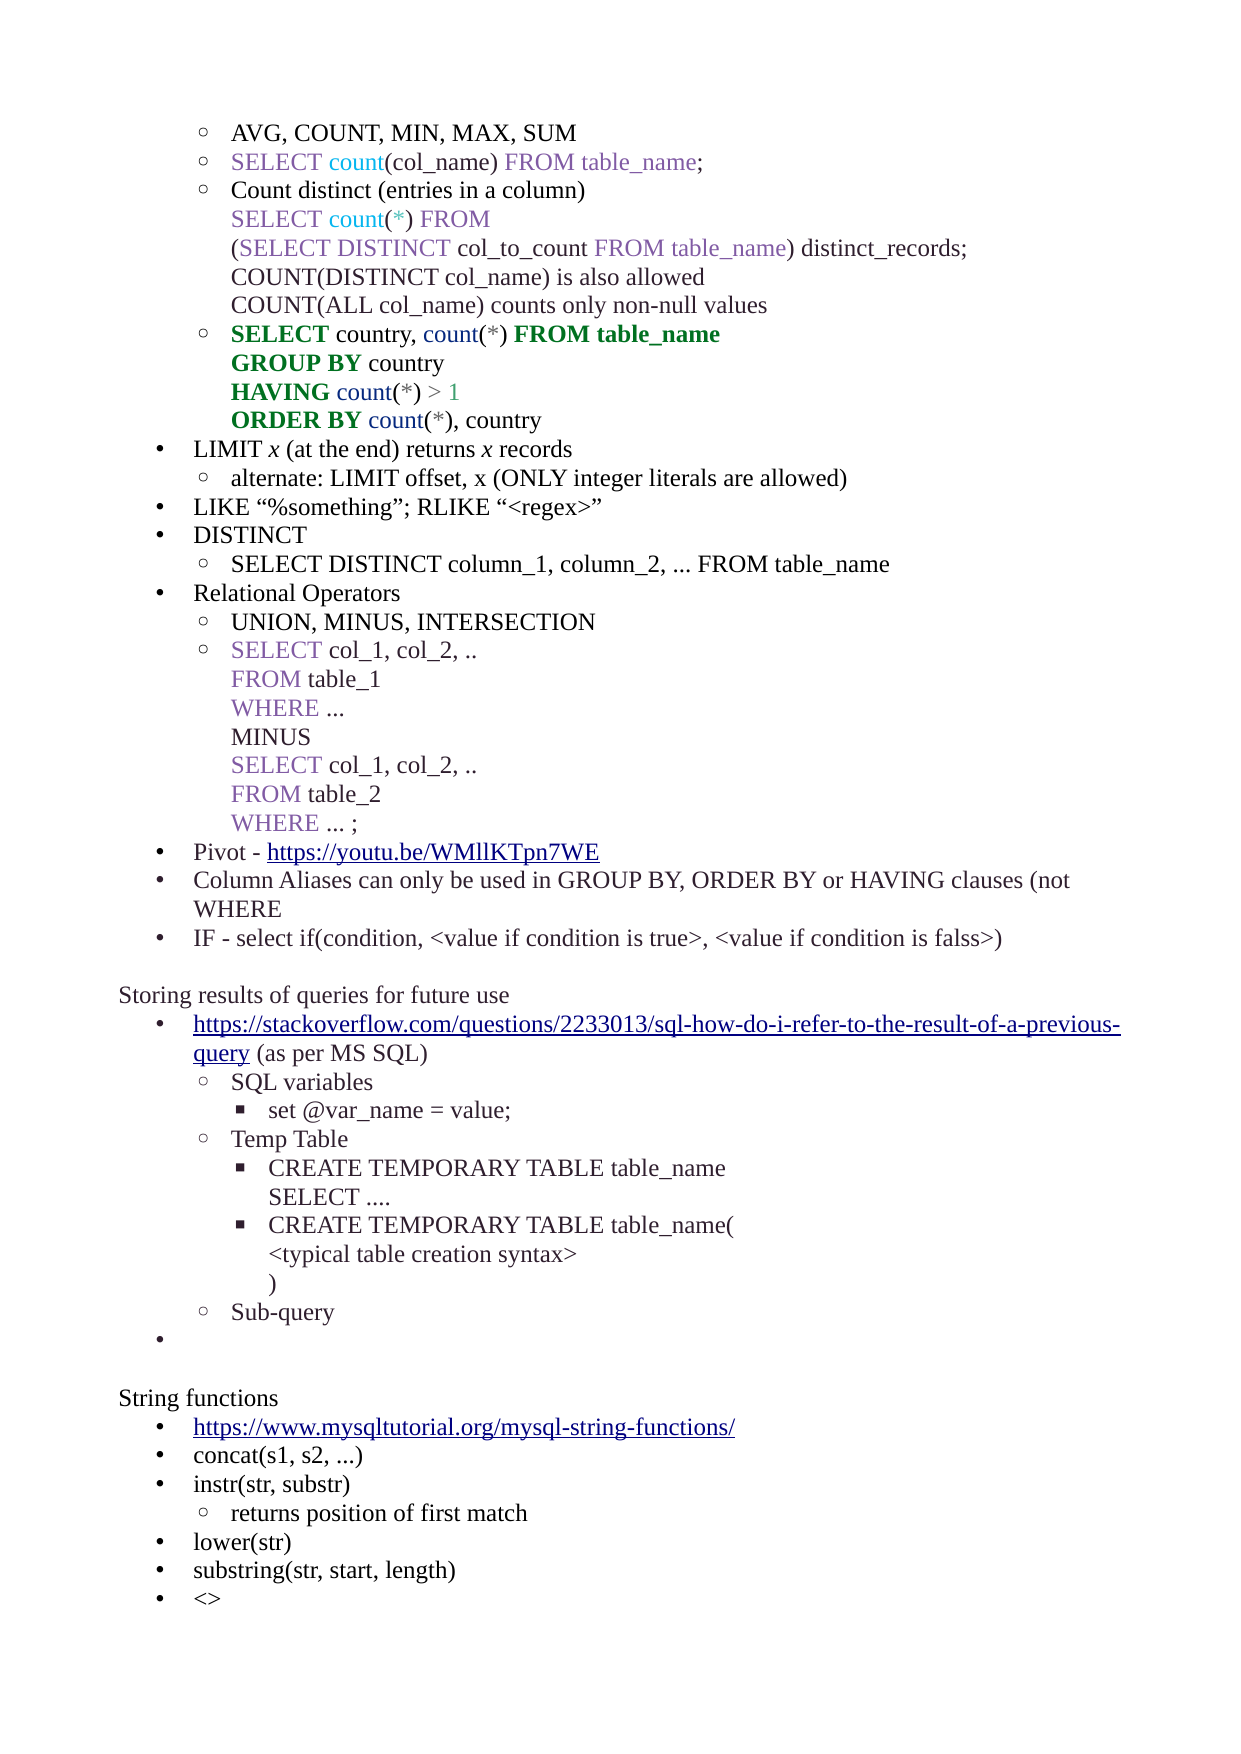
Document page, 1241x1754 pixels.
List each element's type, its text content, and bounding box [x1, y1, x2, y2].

list https://www.mysqltutorial.org/mysql-string-functions/ [156, 1412, 1122, 1441]
list SQL variables [193, 1067, 1122, 1096]
list WHERE ... ; [193, 808, 1122, 837]
list MINUS [193, 722, 1122, 751]
list SELECT count(*) FROM [193, 204, 1122, 233]
list FROM table_1 [193, 664, 1122, 693]
list SELECT .... [231, 1182, 1122, 1211]
list GROUP BY country [193, 348, 1122, 377]
list SELECT count(col_name) FROM table_name; [193, 147, 1122, 176]
list set @var_name = value; [231, 1096, 1122, 1124]
list FROM table_2 [193, 779, 1122, 808]
list LIMIT x (at the end) returns x records [156, 434, 1122, 463]
list WHERE ... [193, 693, 1122, 722]
list <typical table creation syntax> [231, 1239, 1122, 1268]
list SELECT col_1, col_2, .. [193, 636, 1122, 664]
list DISTINCT [156, 521, 1122, 549]
list SELECT col_1, col_2, .. [193, 751, 1122, 779]
list <> [156, 1584, 1122, 1613]
list ) [231, 1268, 1122, 1297]
list concat(s1, s2, ...) [156, 1441, 1122, 1469]
list HAVING count(*) > 1 [193, 377, 1122, 406]
list instr(str, substr) [156, 1469, 1122, 1498]
list returns position of first match [193, 1498, 1122, 1527]
list Relational Operators [156, 578, 1122, 607]
list COUNT(DISTINCT col_name) is also allowed [193, 262, 1122, 291]
list IF - select if(condition, <value if condition is true>, <value if condition is falss>) [156, 923, 1122, 952]
list UNION, MINUS, INTERSECTION [193, 607, 1122, 636]
list lower(str) [156, 1527, 1122, 1556]
list AVG, COUNT, MIN, MAX, SUM [193, 118, 1122, 147]
text String functions [118, 1383, 1122, 1412]
list substring(str, start, length) [156, 1556, 1122, 1584]
list SELECT country, count(*) FROM table_name [193, 319, 1122, 348]
list Pivot - https://youtu.be/WMllKTpn7WE [156, 837, 1122, 866]
list Count distinct (entries in a column) [193, 176, 1122, 204]
list Column Aliases can only be used in GROUP BY, ORDER BY or HAVING clauses (not WHERE [156, 866, 1122, 923]
list CREATE TEMPORARY TABLE table_name( [231, 1211, 1122, 1239]
list LIKE “%something”; RLIKE “<regex>” [156, 492, 1122, 521]
list COUNT(ALL col_name) counts only non-null values [193, 291, 1122, 319]
list alternate: LIMIT offset, x (ONLY integer literals are allowed) [193, 463, 1122, 492]
list CREATE TEMPORARY TABLE table_name [231, 1153, 1122, 1182]
list Sub-query [193, 1297, 1122, 1326]
list (SELECT DISTINCT col_to_count FROM table_name) distinct_records; [193, 233, 1122, 262]
text Storing results of queries for future use [118, 981, 1122, 1009]
list https://stackoverflow.com/questions/2233013/sql-how-do-i-refer-to-the-result-of-a-previous-query (as per MS SQL) [156, 1009, 1122, 1067]
list ORDER BY count(*), country [193, 406, 1122, 434]
list Temp Table [193, 1124, 1122, 1153]
list SELECT DISTINCT column_1, column_2, ... FROM table_name [193, 549, 1122, 578]
